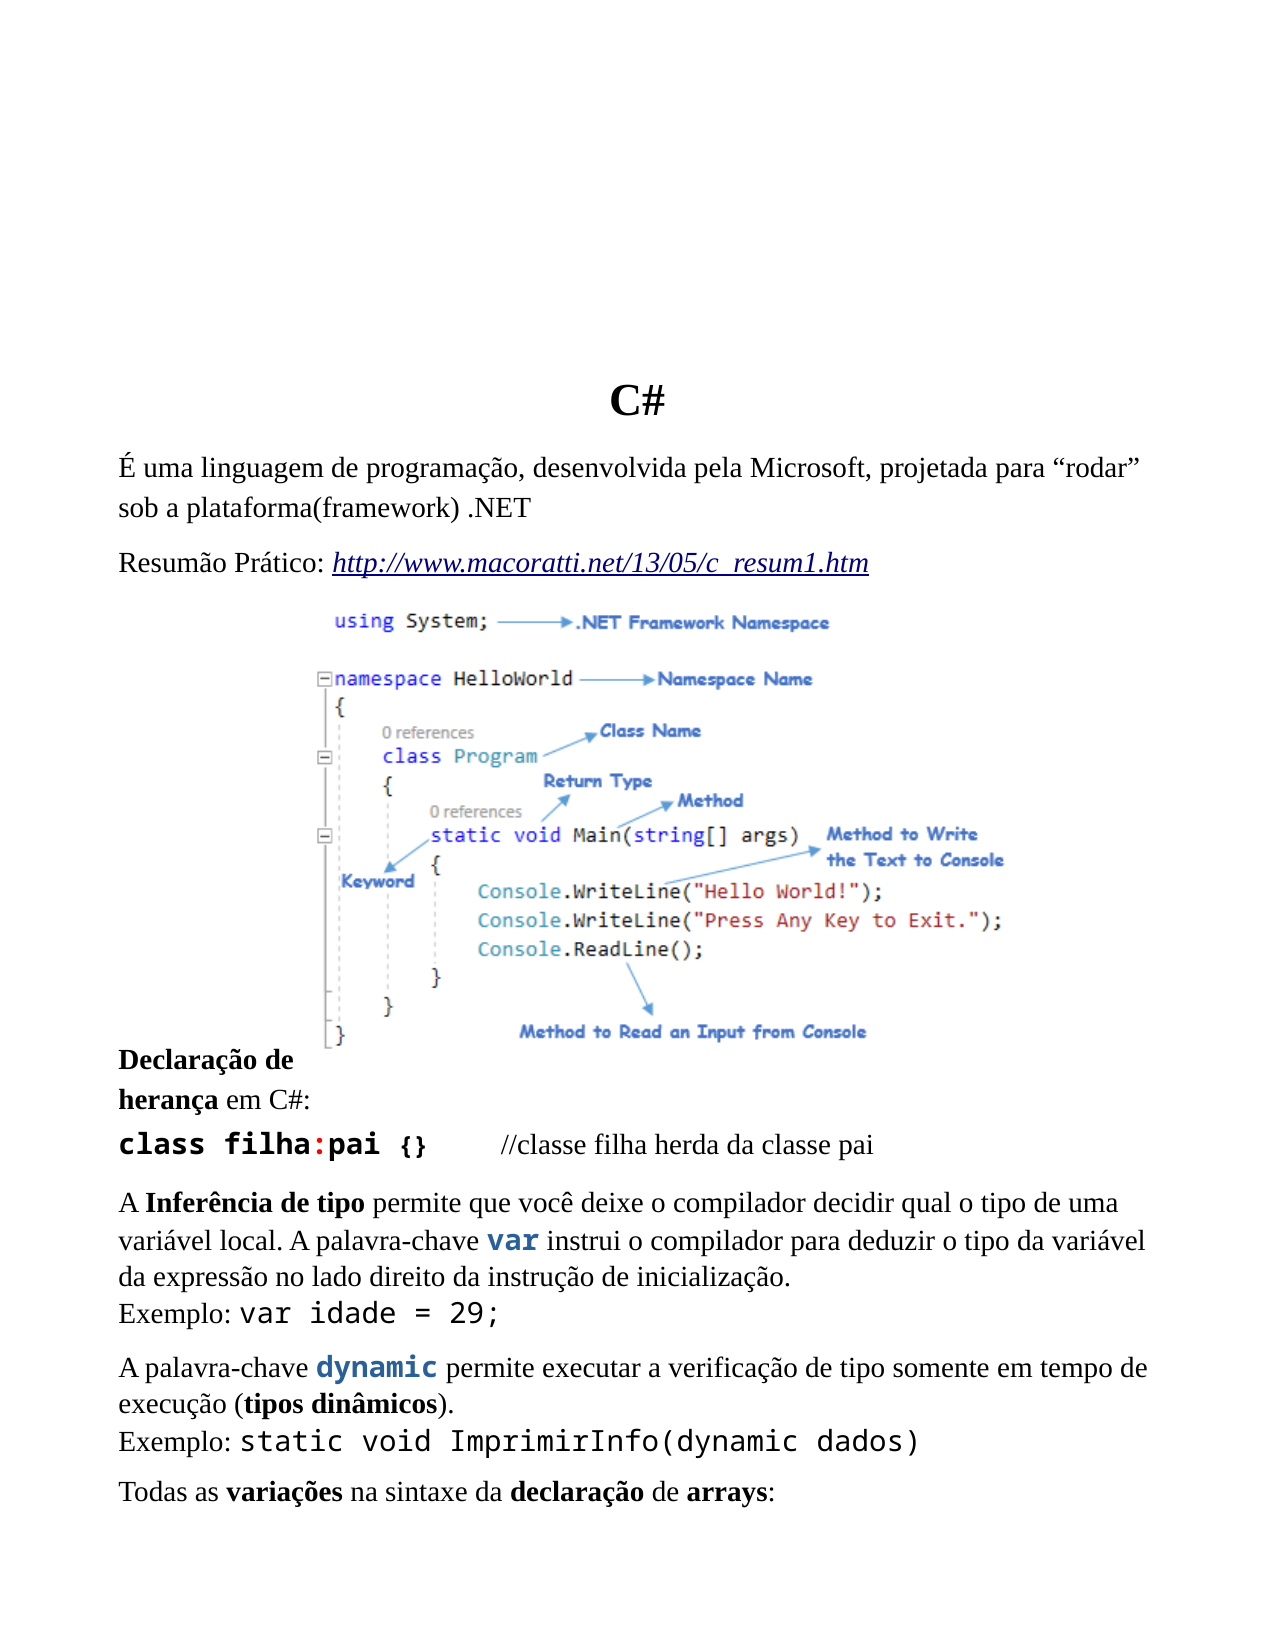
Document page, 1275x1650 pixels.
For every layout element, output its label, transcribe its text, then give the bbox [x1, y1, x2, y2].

text Todas as variações na sintaxe da declaração de arrays: [118, 1474, 1157, 1508]
text É uma linguagem de programação, desenvolvida pela Microsoft, projetada para “rodar” sob a plataforma(framework) .NET [118, 450, 1157, 524]
text A Inferência de tipo permite que você deixe o compilador decidir qual o tipo de uma variável local. A palavra-chave var instrui o compilador para deduzir o tipo da variável da expressão no lado direito da instrução de inicialização. Exemplo: var idade = 29; [118, 1186, 1157, 1332]
text A palavra-chave dynamic permite executar a verificação de tipo somente em tempo de execução (tipos dinâmicos). Exemplo: static void ImprimirInfo(dynamic dados) [118, 1347, 1157, 1459]
text Resumão Prático: http://www.macoratti.net/13/05/c_resum1.htm [118, 545, 1157, 579]
text C# [118, 373, 1157, 425]
picture [316, 611, 1008, 1052]
text Declaração de herança em C#: class filha:pai {} //classe filha herda da classe pai [118, 1042, 1157, 1163]
